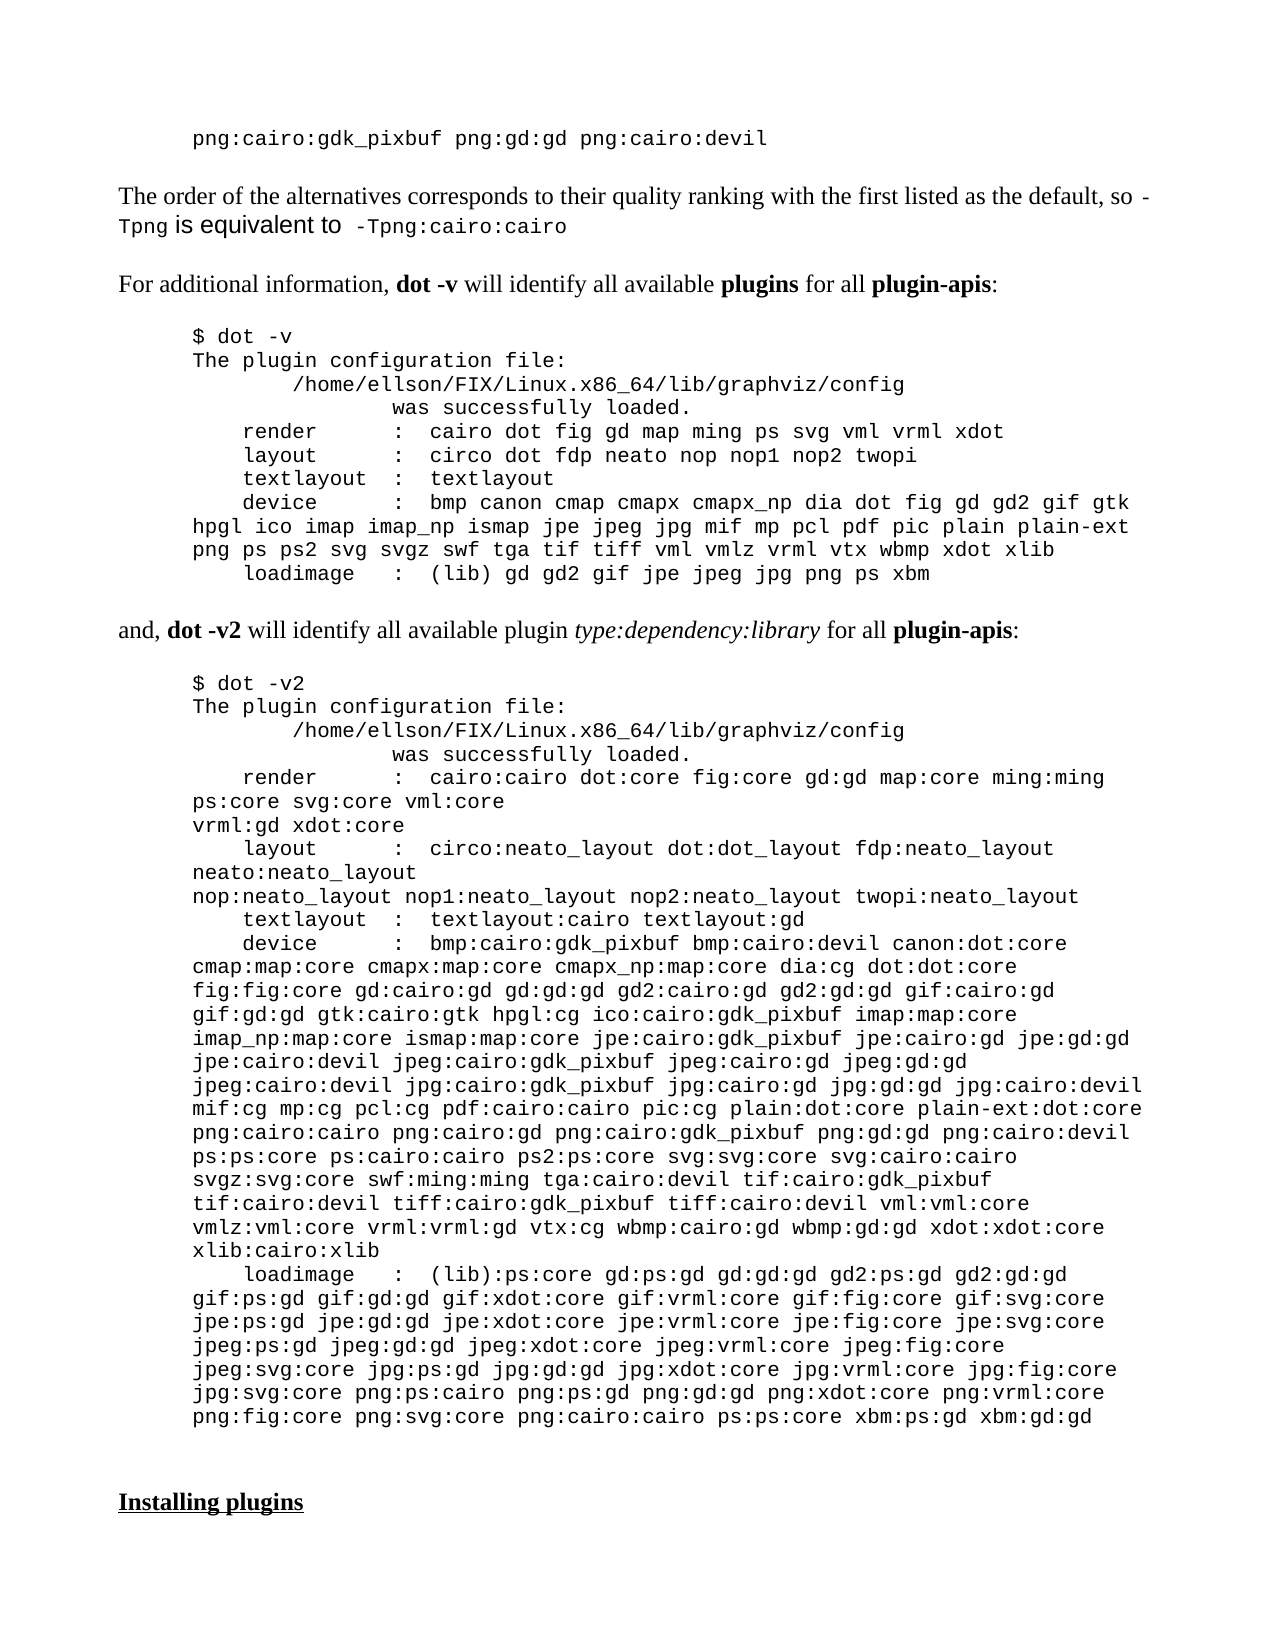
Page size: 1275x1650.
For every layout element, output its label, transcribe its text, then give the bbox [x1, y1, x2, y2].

text png:cairo:gdk_pixbuf png:gd:gd png:cairo:devil [192, 118, 1157, 152]
text loadimage : (lib):ps:core gd:ps:gd gd:gd:gd gd2:ps:gd gd2:gd:gd gif:ps:gd gif:gd:gd gif:xdot:core gif:vrml:core gif:fig:core gif:svg:core jpe:ps:gd jpe:gd:gd jpe:xdot:core jpe:vrml:core jpe:fig:core jpe:svg:core jpeg:ps:gd jpeg:gd:gd jpeg:xdot:core jpeg:vrml:core jpeg:fig:core jpeg:svg:core jpg:ps:gd jpg:gd:gd jpg:xdot:core jpg:vrml:core jpg:fig:core jpg:svg:core png:ps:cairo png:ps:gd png:gd:gd png:xdot:core png:vrml:core png:fig:core png:svg:core png:cairo:cairo ps:ps:core xbm:ps:gd xbm:gd:gd [192, 1264, 1157, 1429]
text vrml:gd xdot:core [192, 815, 1157, 838]
text /home/ellson/FIX/Linux.x86_64/lib/graphviz/config [192, 374, 1157, 397]
text and, dot -v2 will identify all available plugin type:dependency:library for all plugin-apis: [118, 615, 1157, 644]
text device : bmp canon cmap cmapx cmapx_np dia dot fig gd gd2 gif gtk hpgl ico imap imap_np ismap jpe jpeg jpg mif mp pcl pdf pic plain plain-ext png ps ps2 svg svgz swf tga tif tiff vml vmlz vrml vtx wbmp xdot xlib [192, 492, 1157, 563]
text The plugin configuration file: [192, 696, 1157, 720]
text $ dot -v2 [192, 673, 1157, 696]
text /home/ellson/FIX/Linux.x86_64/lib/graphviz/config [192, 720, 1157, 744]
text device : bmp:cairo:gdk_pixbuf bmp:cairo:devil canon:dot:core cmap:map:core cmapx:map:core cmapx_np:map:core dia:cg dot:dot:core fig:fig:core gd:cairo:gd gd:gd:gd gd2:cairo:gd gd2:gd:gd gif:cairo:gd gif:gd:gd gtk:cairo:gtk hpgl:cg ico:cairo:gdk_pixbuf imap:map:core imap_np:map:core ismap:map:core jpe:cairo:gdk_pixbuf jpe:cairo:gd jpe:gd:gd jpe:cairo:devil jpeg:cairo:gdk_pixbuf jpeg:cairo:gd jpeg:gd:gd jpeg:cairo:devil jpg:cairo:gdk_pixbuf jpg:cairo:gd jpg:gd:gd jpg:cairo:devil [192, 933, 1157, 1098]
text textlayout : textlayout:cairo textlayout:gd [192, 909, 1157, 933]
text For additional information, dot -v will identify all available plugins for all plugin-apis: [118, 269, 1157, 298]
text The plugin configuration file: [192, 350, 1157, 374]
text was successfully loaded. [192, 397, 1157, 421]
text layout : circo:neato_layout dot:dot_layout fdp:neato_layout neato:neato_layout [192, 838, 1157, 886]
text render : cairo dot fig gd map ming ps svg vml vrml xdot [192, 421, 1157, 445]
text render : cairo:cairo dot:core fig:core gd:gd map:core ming:ming ps:core svg:core vml:core [192, 767, 1157, 815]
text mif:cg mp:cg pcl:cg pdf:cairo:cairo pic:cg plain:dot:core plain-ext:dot:core png:cairo:cairo png:cairo:gd png:cairo:gdk_pixbuf png:gd:gd png:cairo:devil ps:ps:core ps:cairo:cairo ps2:ps:core svg:svg:core svg:cairo:cairo svgz:svg:core swf:ming:ming tga:cairo:devil tif:cairo:gdk_pixbuf tif:cairo:devil tiff:cairo:gdk_pixbuf tiff:cairo:devil vml:vml:core vmlz:vml:core vrml:vrml:gd vtx:cg wbmp:cairo:gd wbmp:gd:gd xdot:xdot:core xlib:cairo:xlib [192, 1098, 1157, 1264]
text layout : circo dot fdp neato nop nop1 nop2 twopi [192, 445, 1157, 468]
text textlayout : textlayout [192, 468, 1157, 492]
text loadimage : (lib) gd gd2 gif jpe jpeg jpg png ps xbm [192, 563, 1157, 587]
text $ dot -v [192, 326, 1157, 350]
text was successfully loaded. [192, 744, 1157, 767]
text nop:neato_layout nop1:neato_layout nop2:neato_layout twopi:neato_layout [192, 886, 1157, 909]
text Installing plugins [118, 1487, 1157, 1516]
text The order of the alternatives corresponds to their quality ranking with the first listed as the default, so -Tpng is equivalent to -Tpng:cairo:cairo [118, 181, 1157, 240]
